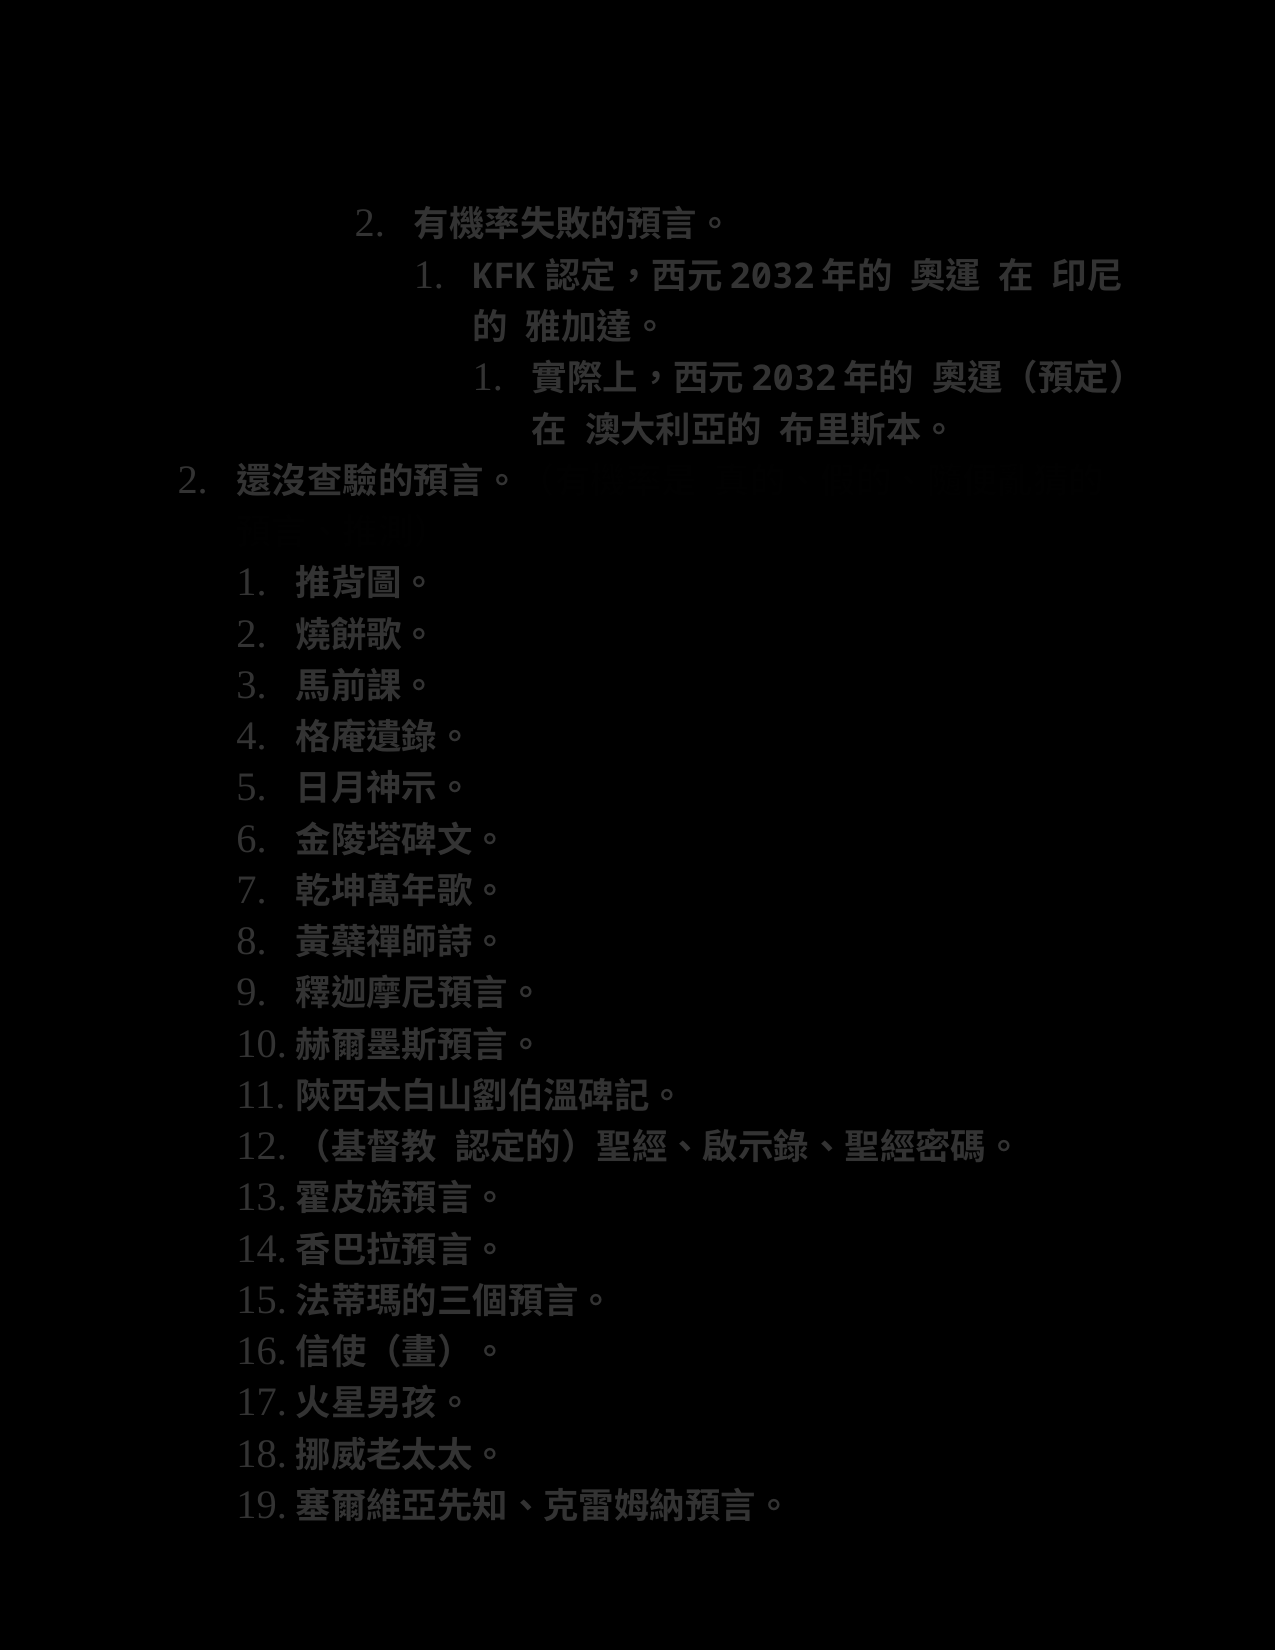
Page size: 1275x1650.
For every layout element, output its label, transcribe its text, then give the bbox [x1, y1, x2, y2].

list 馬前課。 [236, 657, 1157, 708]
list （基督教 認定的）聖經、啟示錄、聖經密碼。 [236, 1118, 1157, 1170]
list 塞爾維亞先知、克雷姆納預言。 [236, 1477, 1157, 1528]
list 霍皮族預言。 [236, 1170, 1157, 1221]
list 格庵遺錄。 [236, 708, 1157, 760]
list 金陵塔碑文。 [236, 811, 1157, 862]
list 挪威老太太。 [236, 1426, 1157, 1477]
list KFK 認定，西元2032年的 奧運 在 印尼的 雅加達。 [413, 247, 1157, 350]
list 燒餅歌。 [236, 606, 1157, 657]
list 黃蘗禪師詩。 [236, 913, 1157, 965]
list 推背圖。 [236, 555, 1157, 606]
list 赫爾墨斯預言。 [236, 1016, 1157, 1067]
list 還沒查驗的預言。（有機率是 真的、假的、隨便亂猜的 預言、推測） [177, 452, 1157, 555]
list 實際上，西元2032年的 奧運（預定）在 澳大利亞的 布里斯本。 [472, 350, 1157, 452]
list 陝西太白山劉伯溫碑記。 [236, 1067, 1157, 1118]
list 火星男孩。 [236, 1375, 1157, 1426]
list 釋迦摩尼預言。 [236, 965, 1157, 1016]
list 乾坤萬年歌。 [236, 862, 1157, 913]
list 有機率失敗的預言。 [354, 196, 1157, 247]
list 香巴拉預言。 [236, 1221, 1157, 1272]
list 信使（畫）。 [236, 1323, 1157, 1375]
list 法蒂瑪的三個預言。 [236, 1272, 1157, 1323]
list 日月神示。 [236, 760, 1157, 811]
